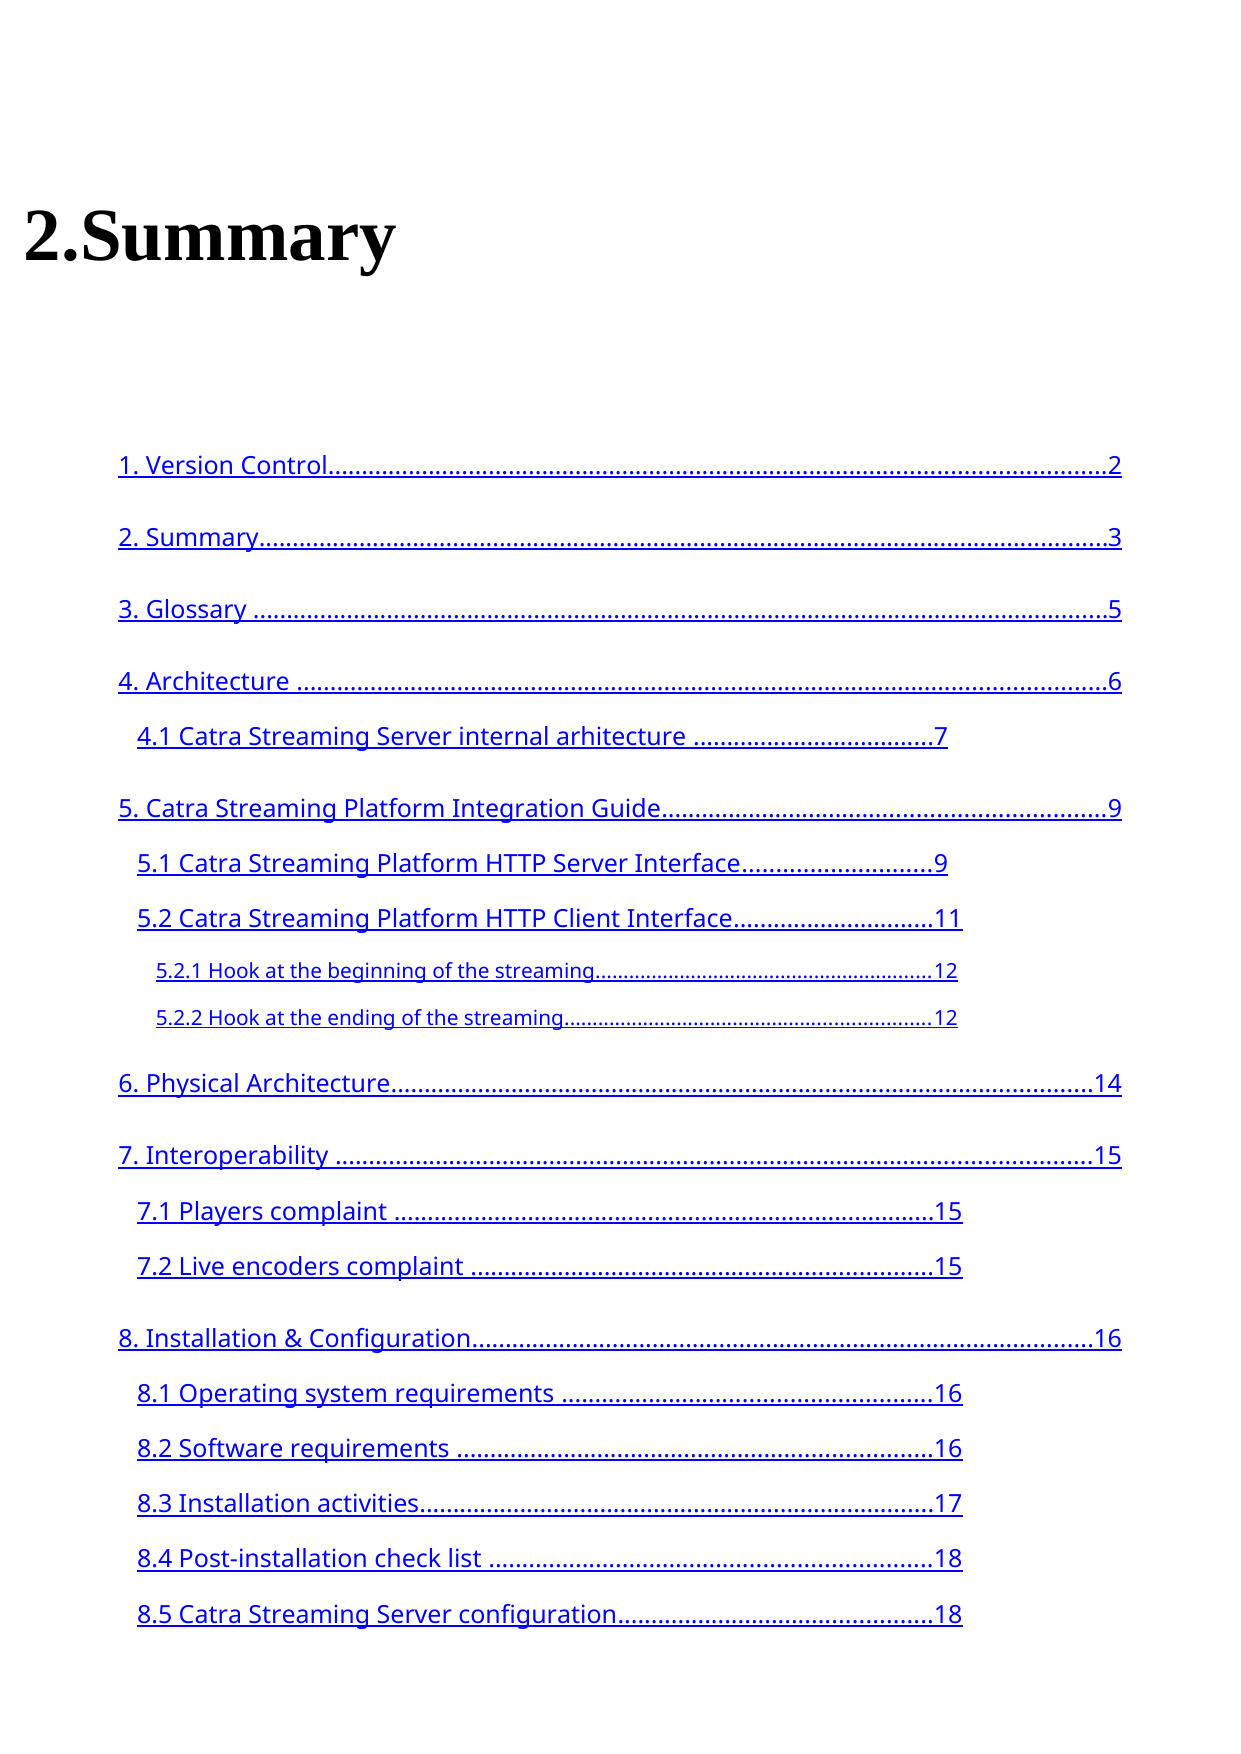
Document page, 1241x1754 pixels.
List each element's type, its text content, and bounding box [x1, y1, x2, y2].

text 5. Catra Streaming Platform Integration Guide 9 [118, 790, 1122, 819]
text 1. Version Control 2 [118, 448, 1122, 476]
text 8.5 Catra Streaming Server configuration 18 [137, 1596, 1122, 1630]
text 8.4 Post-installation check list 18 [137, 1541, 1122, 1575]
text 8.1 Operating system requirements 16 [137, 1376, 1122, 1409]
text 8.2 Software requirements 16 [137, 1431, 1122, 1465]
text 8. Installation & Configuration 16 [118, 1320, 1122, 1349]
text 4. Architecture 6 [118, 663, 1122, 692]
text 7.2 Live encoders complaint 15 [137, 1248, 1122, 1282]
text 5.2 Catra Streaming Platform HTTP Client Interface 11 [137, 901, 1122, 935]
subtitle Summary [24, 210, 1122, 273]
text [118, 478, 1122, 482]
text 7.1 Players complaint 15 [137, 1193, 1122, 1227]
text 5.2.1 Hook at the beginning of the streaming 12 [156, 956, 1122, 984]
text 3. Glossary 5 [118, 591, 1122, 620]
text 5.1 Catra Streaming Platform HTTP Server Interface 9 [137, 846, 1122, 879]
text 6. Physical Architecture 14 [118, 1066, 1122, 1095]
text 2. Summary 3 [118, 519, 1122, 548]
text 7. Interoperability 15 [118, 1138, 1122, 1167]
text 8.3 Installation activities 17 [137, 1486, 1122, 1520]
text 5.2.2 Hook at the ending of the streaming 12 [156, 1003, 1122, 1031]
text 4.1 Catra Streaming Server internal arhitecture 7 [137, 718, 1122, 752]
